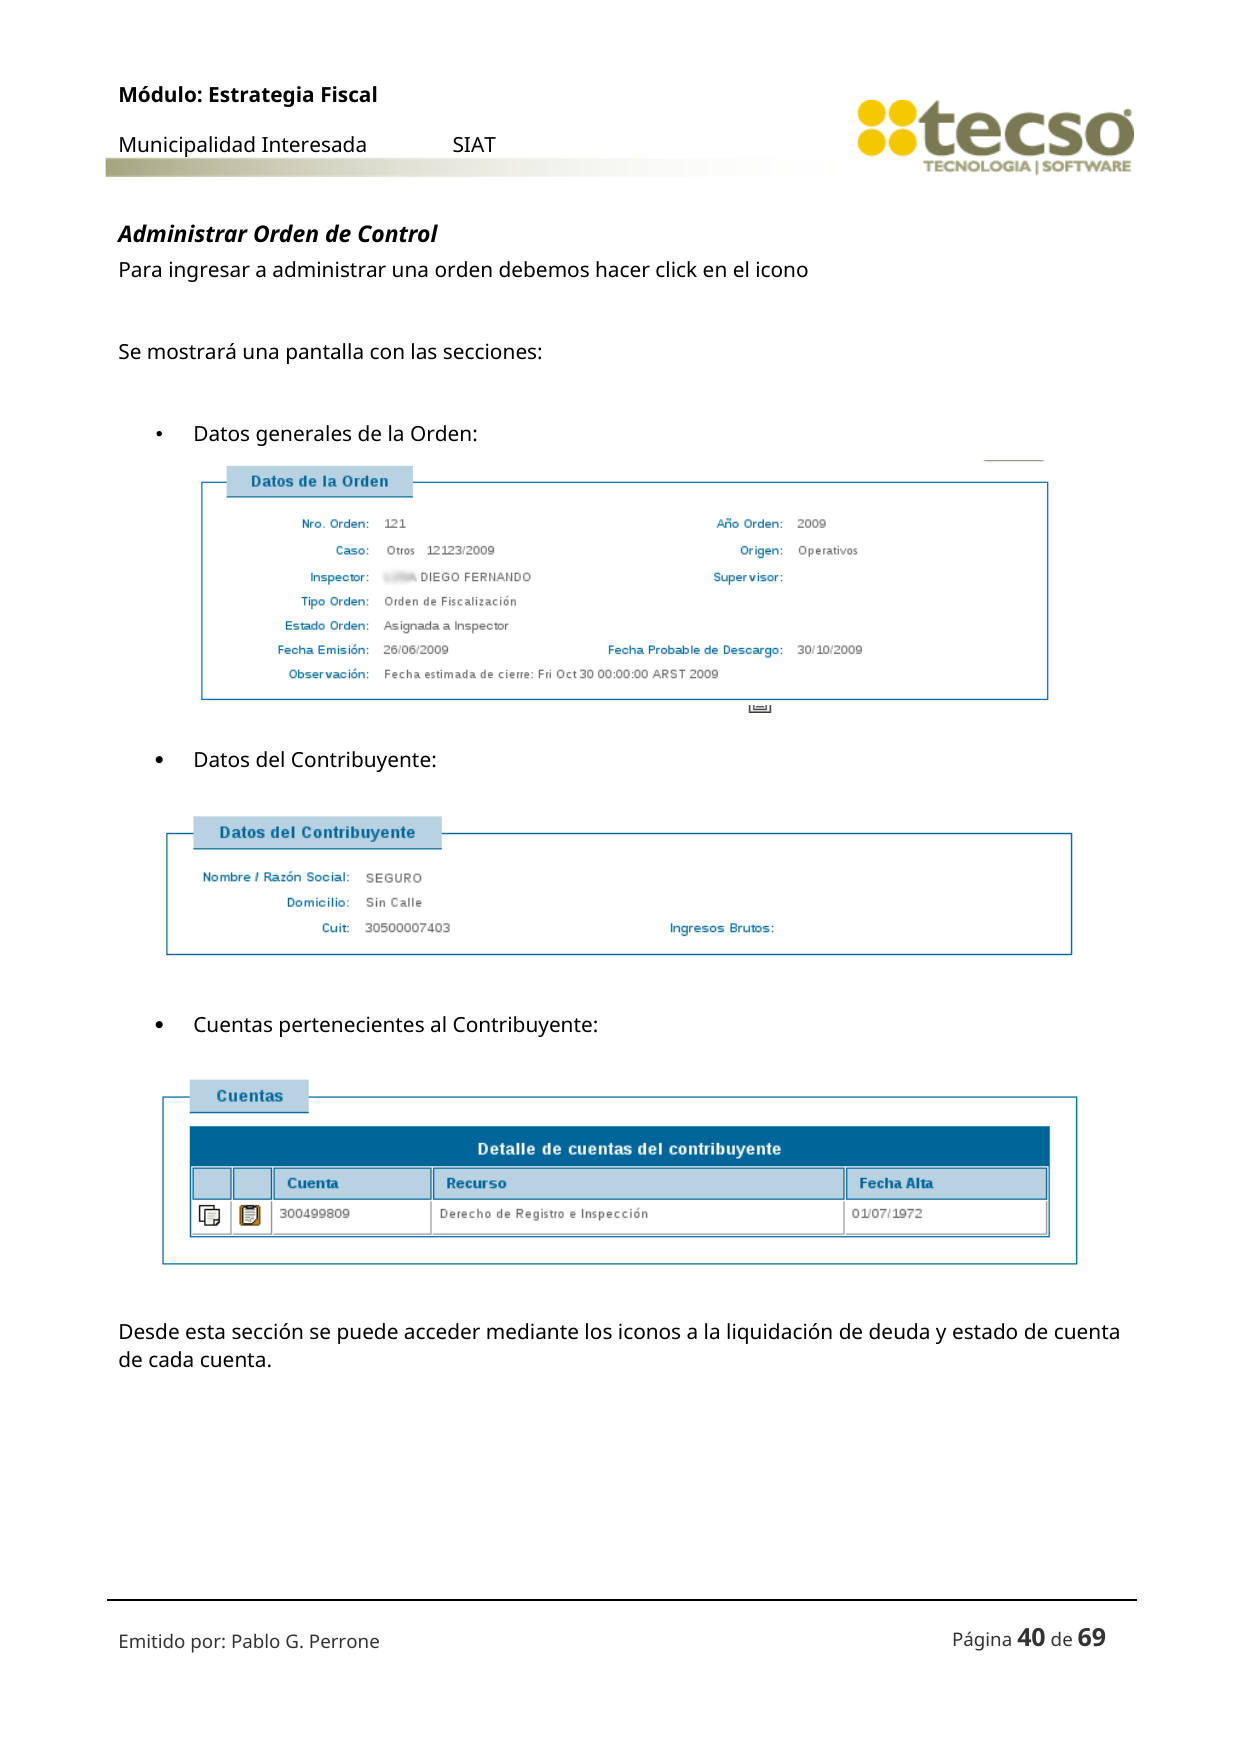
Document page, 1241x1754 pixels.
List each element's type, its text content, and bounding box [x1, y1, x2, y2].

picture [156, 1072, 1084, 1275]
text Se mostrará una pantalla con las secciones: [118, 337, 1122, 366]
list Cuentas pertenecientes al Contribuyente: [156, 1010, 1122, 1039]
text Desde esta sección se puede acceder mediante los iconos a la liquidación de deuda y estado de cuenta de cada cuenta. [118, 1317, 1122, 1374]
text Para ingresar a administrar una orden debemos hacer click en el icono [118, 255, 1122, 284]
list Datos del Contribuyente: [156, 745, 1122, 773]
picture [156, 805, 1084, 968]
list Datos generales de la Orden: [156, 419, 1122, 448]
picture [105, 100, 1134, 177]
picture [188, 460, 1052, 713]
subtitle Administrar Orden de Control [118, 218, 1122, 249]
